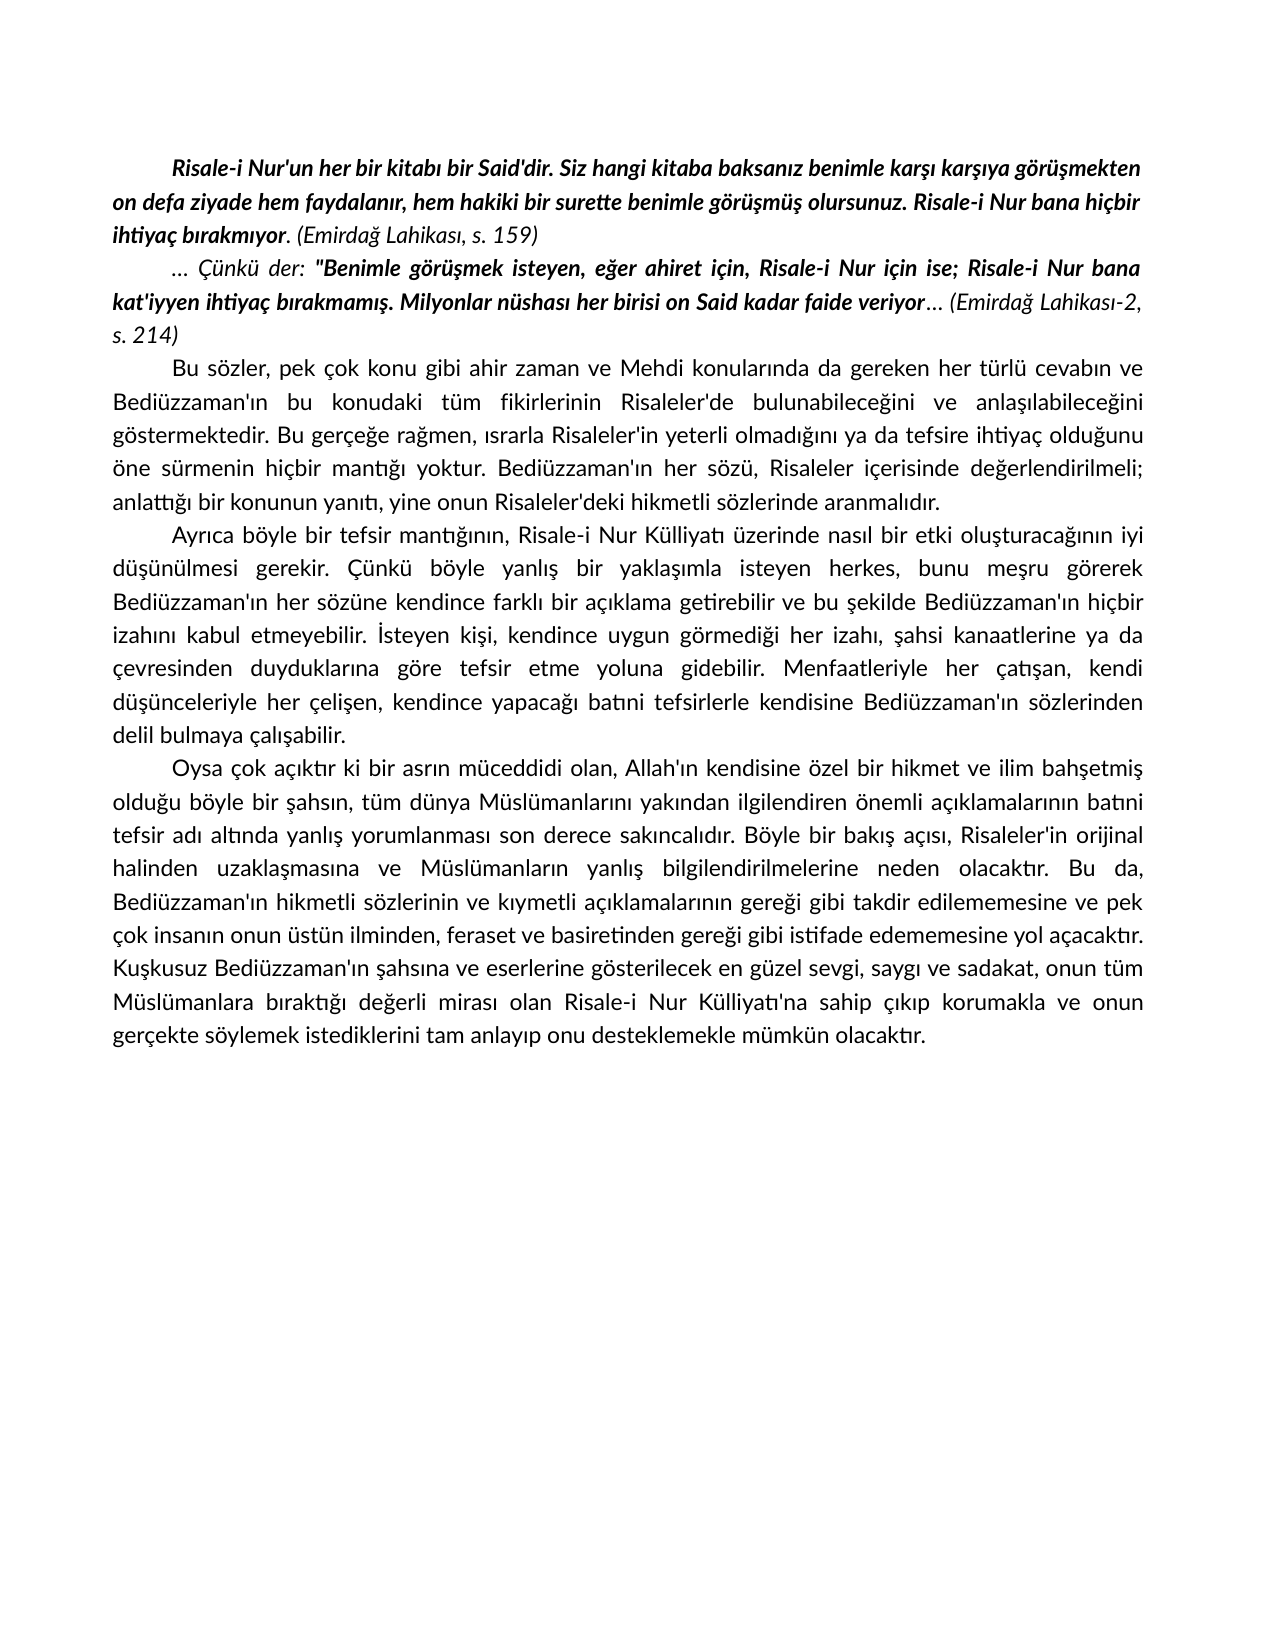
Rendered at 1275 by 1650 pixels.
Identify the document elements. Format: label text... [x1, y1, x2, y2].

text Oysa çok açıktır ki bir asrın müceddidi olan, Allah'ın kendisine özel bir hikmet ve ilim bahşetmiş olduğu böyle bir şahsın, tüm dünya Müslümanlarını yakından ilgilendiren önemli açıklamalarının batıni tefsir adı altında yanlış yorumlanması son derece sakıncalıdır. Böyle bir bakış açısı, Risaleler'in orijinal halinden uzaklaşmasına ve Müslümanların yanlış bilgilendirilmelerine neden olacaktır. Bu da, Bediüzzaman'ın hikmetli sözlerinin ve kıymetli açıklamalarının gereği gibi takdir edilememesine ve pek çok insanın onun üstün ilminden, feraset ve basiretinden gereği gibi istifade edememesine yol açacaktır. Kuşkusuz Bediüzzaman'ın şahsına ve eserlerine gösterilecek en güzel sevgi, saygı ve sadakat, onun tüm Müslümanlara bıraktığı değerli mirası olan Risale-i Nur Külliyatı'na sahip çıkıp korumakla ve onun gerçekte söylemek istediklerini tam anlayıp onu desteklemekle mümkün olacaktır. [112, 750, 1145, 1050]
text Bu sözler, pek çok konu gibi ahir zaman ve Mehdi konularında da gereken her türlü cevabın ve Bediüzzaman'ın bu konudaki tüm fikirlerinin Risaleler'de bulunabileceğini ve anlaşılabileceğini göstermektedir. Bu gerçeğe rağmen, ısrarla Risaleler'in yeterli olmadığını ya da tefsire ihtiyaç olduğunu öne sürmenin hiçbir mantığı yoktur. Bediüzzaman'ın her sözü, Risaleler içerisinde değerlendirilmeli; anlattığı bir konunun yanıtı, yine onun Risaleler'deki hikmetli sözlerinde aranmalıdır. [112, 350, 1145, 517]
text … Çünkü der: "Benimle görüşmek isteyen, eğer ahiret için, Risale-i Nur için ise; Risale-i Nur bana kat'iyyen ihtiyaç bırakmamış. Milyonlar nüshası her birisi on Said kadar faide veriyor… (Emirdağ Lahikası-2, s. 214) [112, 250, 1145, 350]
text Ayrıca böyle bir tefsir mantığının, Risale-i Nur Külliyatı üzerinde nasıl bir etki oluşturacağının iyi düşünülmesi gerekir. Çünkü böyle yanlış bir yaklaşımla isteyen herkes, bunu meşru görerek Bediüzzaman'ın her sözüne kendince farklı bir açıklama getirebilir ve bu şekilde Bediüzzaman'ın hiçbir izahını kabul etmeyebilir. İsteyen kişi, kendince uygun görmediği her izahı, şahsi kanaatlerine ya da çevresinden duyduklarına göre tefsir etme yoluna gidebilir. Menfaatleriyle her çatışan, kendi düşünceleriyle her çelişen, kendince yapacağı batıni tefsirlerle kendisine Bediüzzaman'ın sözlerinden delil bulmaya çalışabilir. [112, 517, 1145, 750]
text Risale-i Nur'un her bir kitabı bir Said'dir. Siz hangi kitaba baksanız benimle karşı karşıya görüşmekten on defa ziyade hem faydalanır, hem hakiki bir surette benimle görüşmüş olursunuz. Risale-i Nur bana hiçbir ihtiyaç bırakmıyor. (Emirdağ Lahikası, s. 159) [112, 150, 1145, 250]
